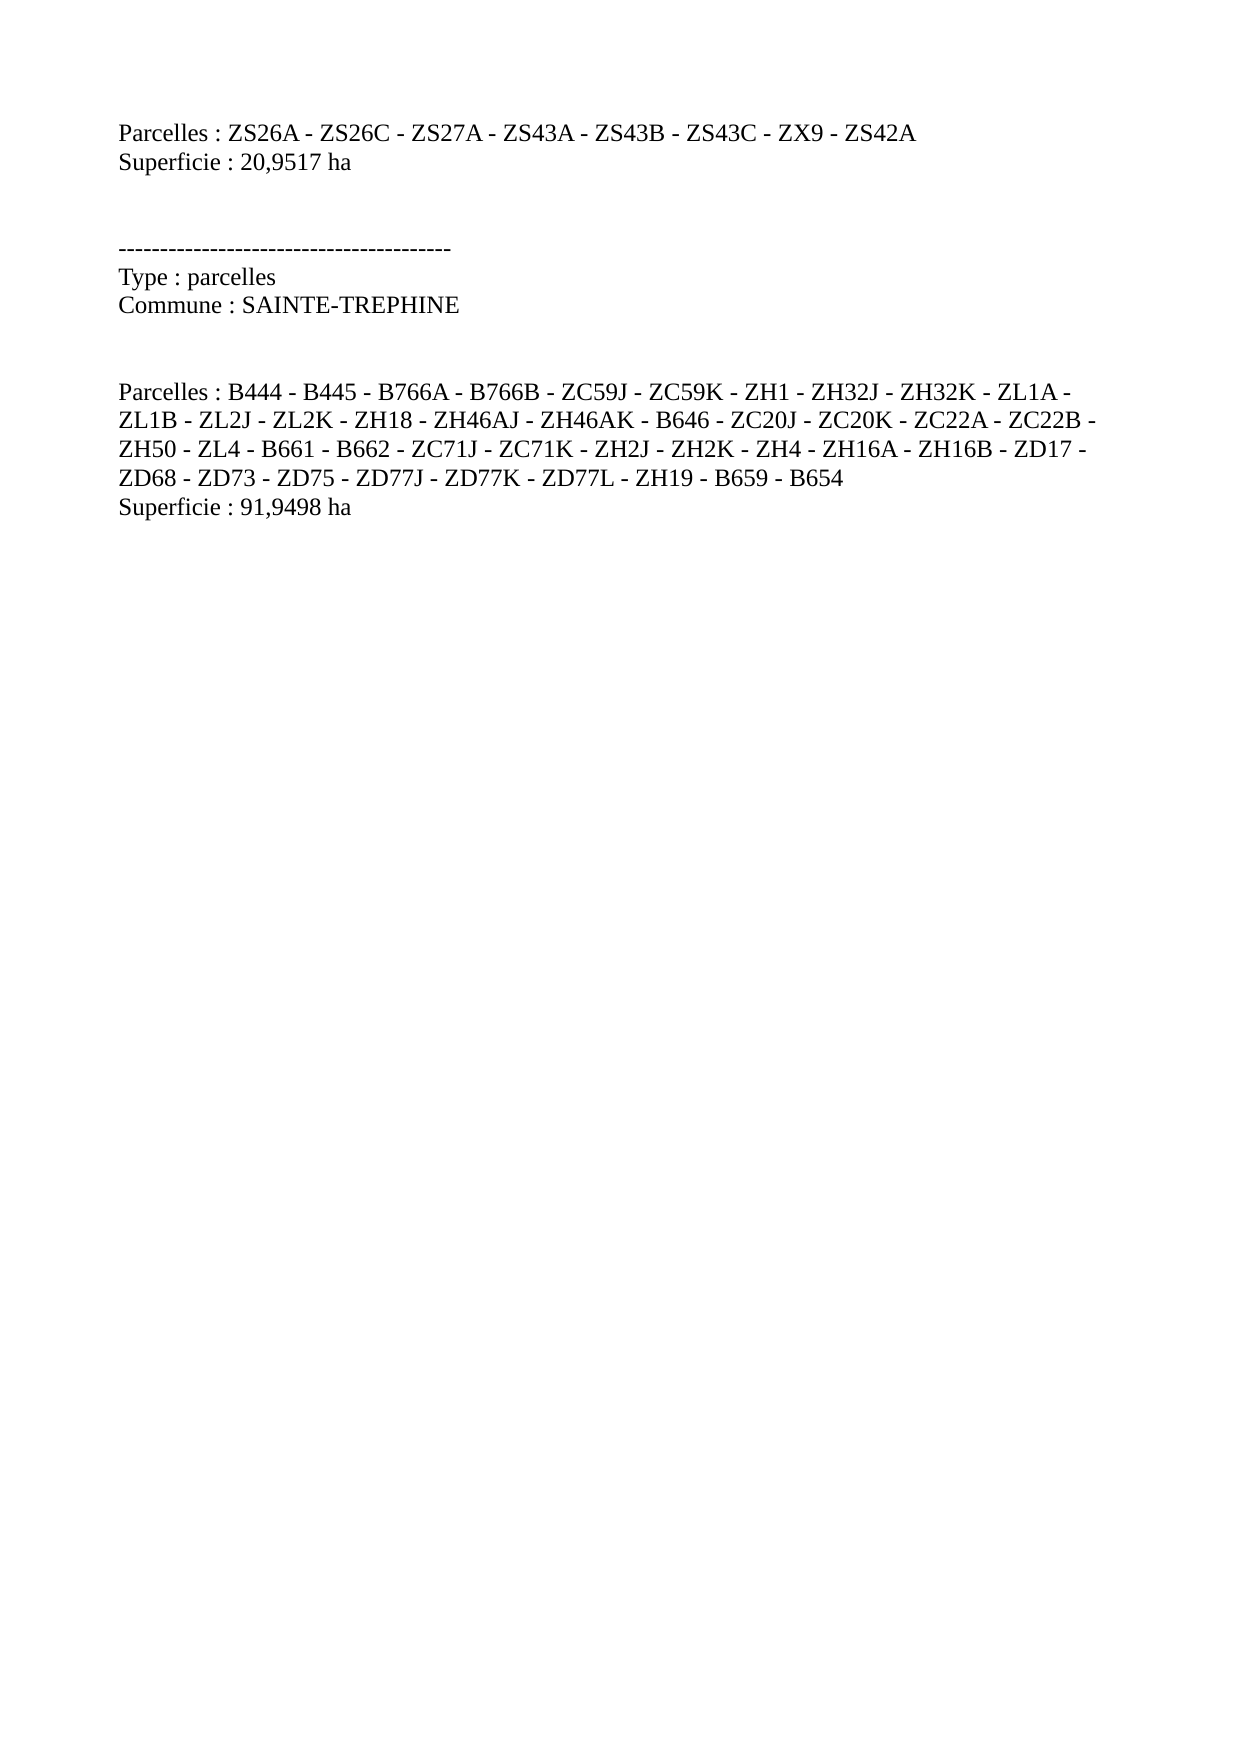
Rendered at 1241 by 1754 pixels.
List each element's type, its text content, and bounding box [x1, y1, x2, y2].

text Commune : SAINTE-TREPHINE [118, 291, 1122, 319]
text Parcelles : ZS26A - ZS26C - ZS27A - ZS43A - ZS43B - ZS43C - ZX9 - ZS42A [118, 118, 1122, 147]
text Parcelles : B444 - B445 - B766A - B766B - ZC59J - ZC59K - ZH1 - ZH32J - ZH32K - ZL1A - ZL1B - ZL2J - ZL2K - ZH18 - ZH46AJ - ZH46AK - B646 - ZC20J - ZC20K - ZC22A - ZC22B - ZH50 - ZL4 - B661 - B662 - ZC71J - ZC71K - ZH2J - ZH2K - ZH4 - ZH16A - ZH16B - ZD17 - ZD68 - ZD73 - ZD75 - ZD77J - ZD77K - ZD77L - ZH19 - B659 - B654 [118, 377, 1122, 492]
text Superficie : 20,9517 ha [118, 147, 1122, 176]
text Type : parcelles [118, 262, 1122, 291]
text Superficie : 91,9498 ha [118, 492, 1122, 521]
text ---------------------------------------- [118, 233, 1122, 262]
